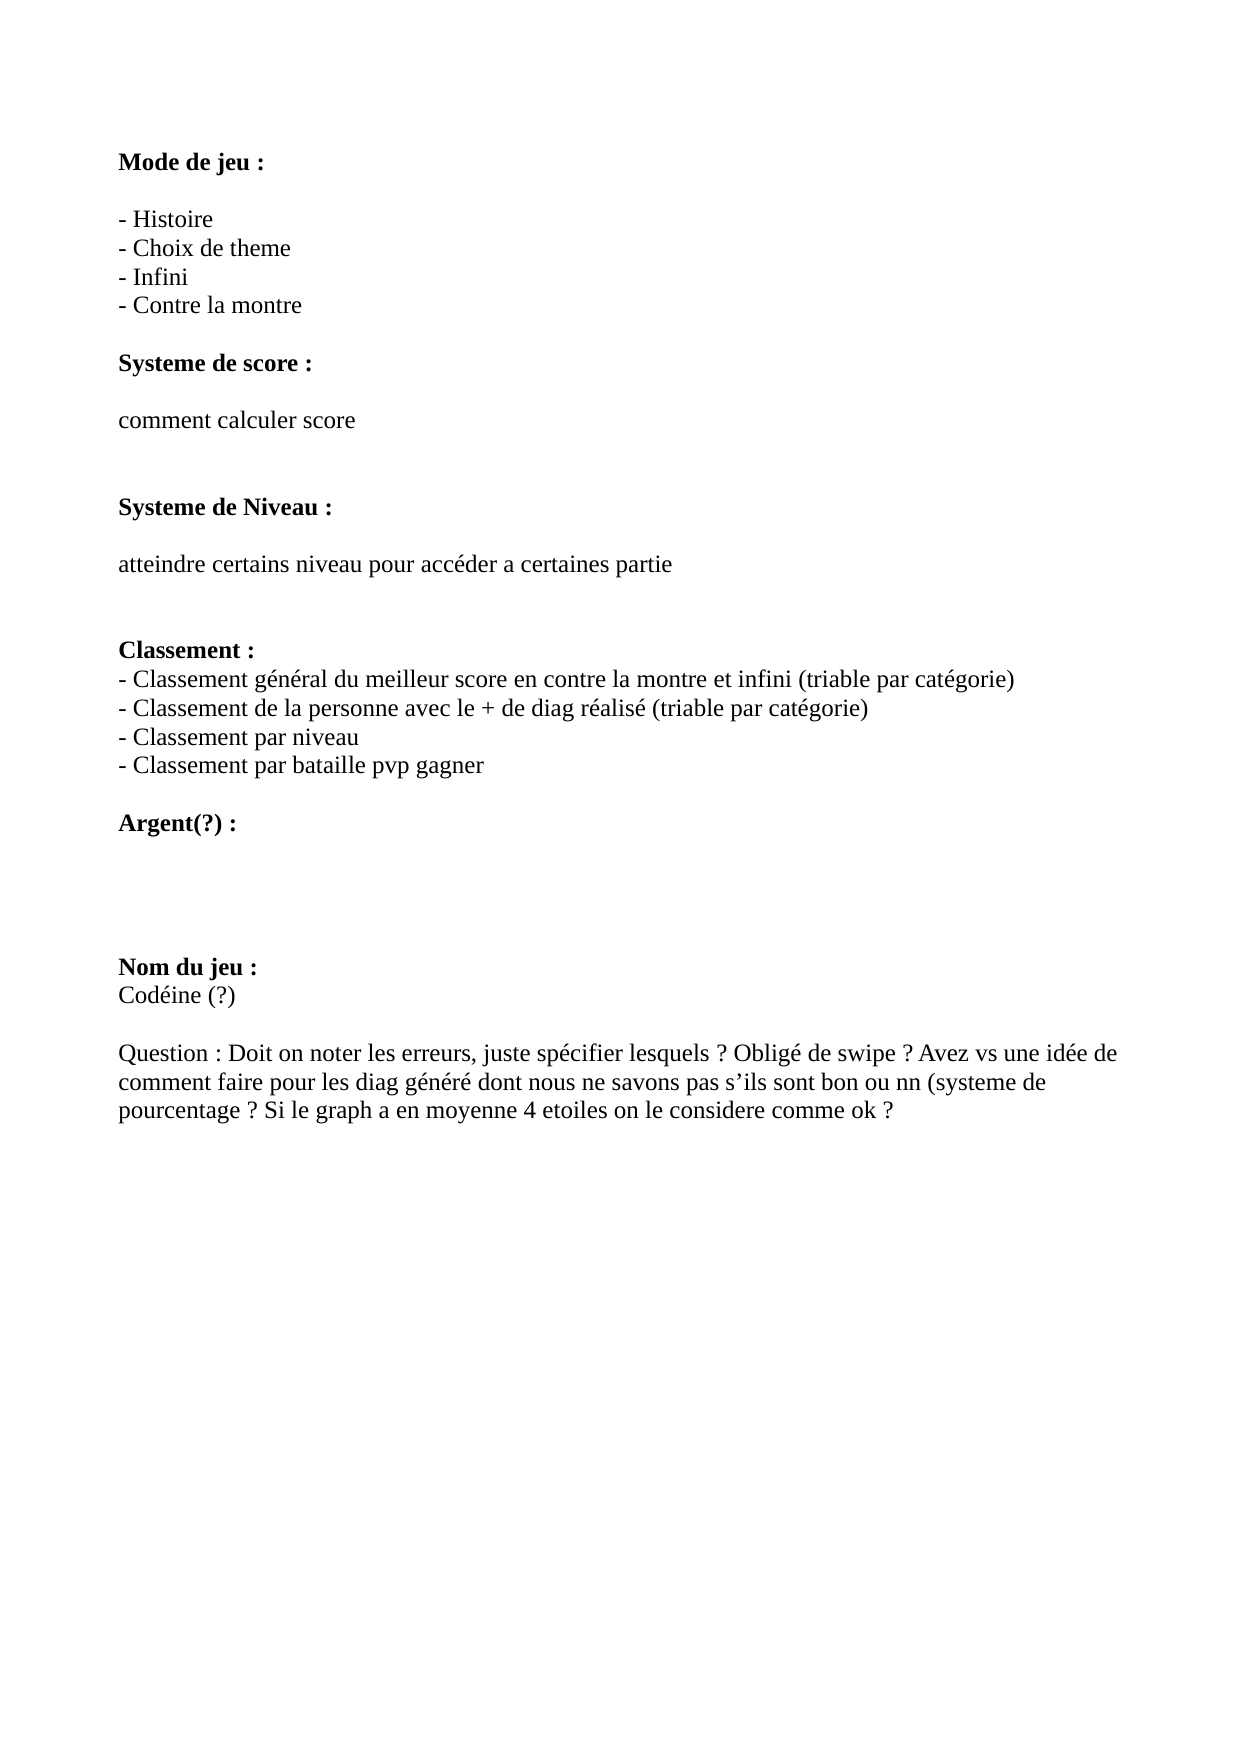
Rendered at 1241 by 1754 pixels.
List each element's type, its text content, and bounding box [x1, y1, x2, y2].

text Mode de jeu : [118, 147, 1122, 176]
text - Classement de la personne avec le + de diag réalisé (triable par catégorie) [118, 693, 1122, 722]
text Classement : [118, 636, 1122, 664]
text Systeme de score : [118, 348, 1122, 377]
text - Choix de theme [118, 233, 1122, 262]
text - Classement par niveau [118, 722, 1122, 751]
text Systeme de Niveau : [118, 492, 1122, 521]
text Codéine (?) [118, 981, 1122, 1009]
text atteindre certains niveau pour accéder a certaines partie [118, 549, 1122, 578]
text - Classement par bataille pvp gagner [118, 751, 1122, 779]
text Question : Doit on noter les erreurs, juste spécifier lesquels ? Obligé de swipe ? Avez vs une idée de comment faire pour les diag généré dont nous ne savons pas s’ils sont bon ou nn (systeme de pourcentage ? Si le graph a en moyenne 4 etoiles on le considere comme ok ? [118, 1038, 1122, 1124]
text Argent(?) : [118, 808, 1122, 837]
text comment calculer score [118, 406, 1122, 434]
text - Classement général du meilleur score en contre la montre et infini (triable par catégorie) [118, 664, 1122, 693]
text - Histoire [118, 204, 1122, 233]
text Nom du jeu : [118, 952, 1122, 981]
text - Contre la montre [118, 291, 1122, 319]
text - Infini [118, 262, 1122, 291]
